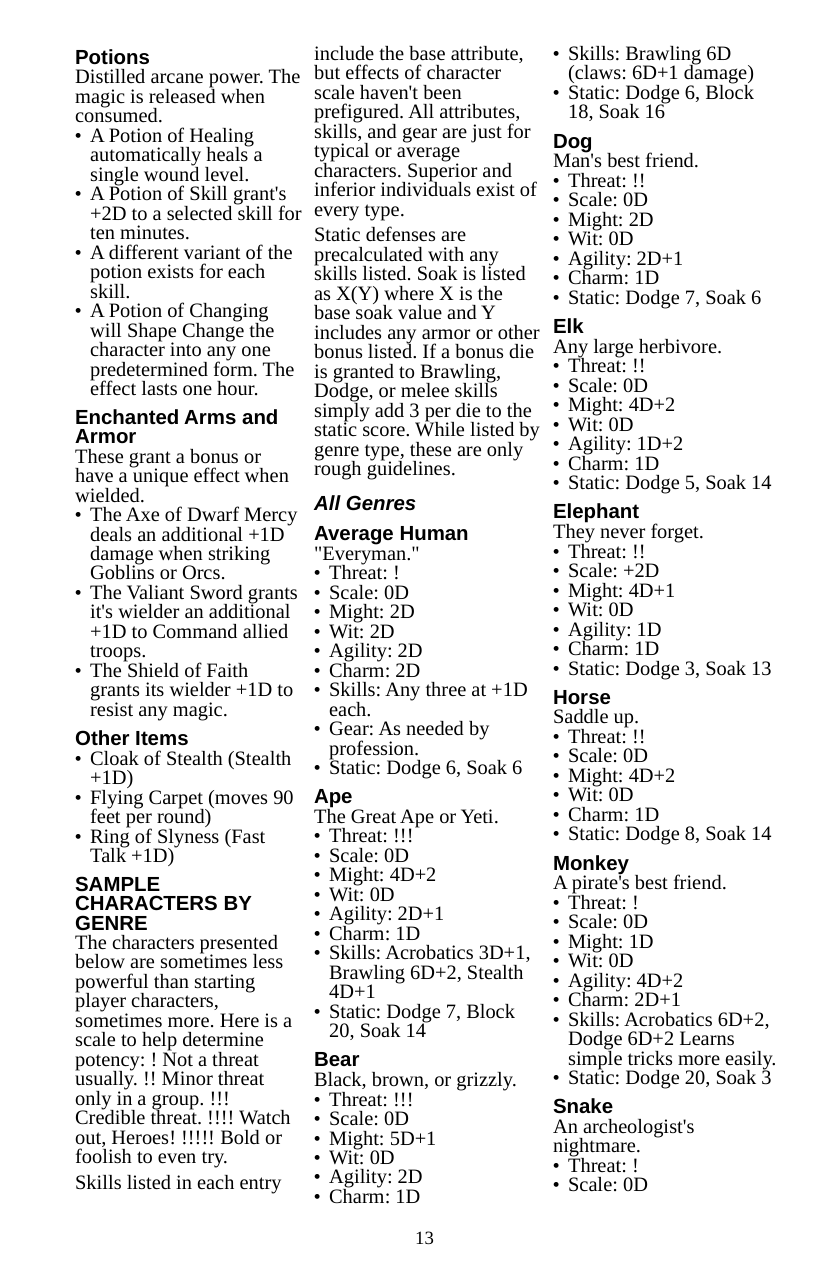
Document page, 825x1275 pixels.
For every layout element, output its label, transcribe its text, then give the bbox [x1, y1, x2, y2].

text "Everyman." [314, 544, 541, 564]
list Wit: 0D [553, 416, 780, 435]
list Threat: !! [553, 357, 780, 377]
list Skills: Acrobatics 6D+2, Dodge 6D+2 Learns simple tricks more easily. [553, 1011, 780, 1069]
list The Valiant Sword grants it's wielder an additional +1D to Command allied troops. [75, 584, 302, 662]
text Black, brown, or grizzly. [314, 1071, 541, 1091]
list A different variant of the potion exists for each skill. [75, 244, 302, 302]
text Man's best friend. [553, 152, 780, 172]
list Wit: 0D [314, 886, 541, 905]
list Charm: 2D+1 [553, 991, 780, 1011]
list Might: 4D+1 [553, 581, 780, 601]
list Threat: !! [553, 542, 780, 562]
list Threat: ! [553, 1157, 780, 1176]
subtitle Elephant [553, 499, 780, 523]
list Wit: 0D [553, 230, 780, 250]
subtitle Horse [553, 685, 780, 708]
list Agility: 4D+2 [553, 972, 780, 991]
list Scale: 0D [553, 377, 780, 396]
text Distilled arcane power. The magic is released when consumed. [75, 68, 302, 127]
list Gear: As needed by profession. [314, 720, 541, 759]
list A Potion of Healing automatically heals a single wound level. [75, 127, 302, 185]
list Static: Dodge 5, Soak 14 [553, 474, 780, 493]
list Charm: 1D [553, 640, 780, 659]
list Scale: 0D [314, 583, 541, 603]
list Static: Dodge 6, Block 18, Soak 16 [553, 84, 780, 123]
list Might: 2D [314, 603, 541, 622]
list Charm: 1D [314, 925, 541, 944]
list Agility: 2D+1 [553, 250, 780, 269]
text Saddle up. [553, 708, 780, 728]
subtitle Sample Characters by Genre [75, 876, 302, 934]
list The Shield of Faith grants its wielder +1D to resist any magic. [75, 662, 302, 720]
list Static: Dodge 8, Soak 14 [553, 825, 780, 845]
list Scale: 0D [314, 847, 541, 866]
text They never forget. [553, 523, 780, 542]
text The Great Ape or Yeti. [314, 808, 541, 827]
subtitle Bear [314, 1048, 541, 1071]
subtitle Enchanted Arms and Armor [75, 408, 302, 447]
subtitle Elk [553, 314, 780, 338]
list Charm: 1D [553, 454, 780, 474]
list Charm: 1D [314, 1188, 541, 1207]
list Ring of Slyness (Fast Talk +1D) [75, 828, 302, 867]
list Agility: 1D+2 [553, 435, 780, 454]
list A Potion of Changing will Shape Change the character into any one predetermined form. The effect lasts one hour. [75, 302, 302, 399]
list Static: Dodge 3, Soak 13 [553, 659, 780, 679]
list Threat: !! [553, 728, 780, 747]
list Static: Dodge 7, Soak 6 [553, 289, 780, 308]
list Scale: 0D [553, 747, 780, 767]
text The characters presented below are sometimes less powerful than starting player characters, sometimes more. Here is a scale to help determine potency: ! Not a threat usually. !! Minor threat only in a group. !!! Credible threat. !!!! Watch out, Heroes! !!!!! Bold or foolish to even try. [75, 934, 302, 1168]
list Skills: Acrobatics 3D+1, Brawling 6D+2, Stealth 4D+1 [314, 944, 541, 1003]
list Wit: 0D [314, 1149, 541, 1168]
text Static defenses are precalculated with any skills listed. Soak is listed as X(Y) where X is the base soak value and Y includes any armor or other bonus listed. If a bonus die is granted to Brawling, Dodge, or melee skills simply add 3 per die to the static score. While listed by genre type, these are only rough guidelines. [314, 226, 541, 479]
list Might: 5D+1 [314, 1129, 541, 1149]
subtitle Snake [553, 1094, 780, 1118]
list Wit: 2D [314, 622, 541, 642]
subtitle Potions [75, 45, 302, 68]
list Skills: Brawling 6D (claws: 6D+1 damage) [553, 45, 780, 84]
list Cloak of Stealth (Stealth +1D) [75, 750, 302, 789]
text Any large herbivore. [553, 338, 780, 357]
subtitle Other Items [75, 726, 302, 750]
list Might: 4D+2 [553, 396, 780, 416]
text These grant a bonus or have a unique effect when wielded. [75, 447, 302, 506]
subtitle Monkey [553, 851, 780, 874]
list Threat: ! [314, 564, 541, 583]
list Agility: 2D [314, 1168, 541, 1188]
text Skills listed in each entry [75, 1174, 302, 1193]
list Skills: Any three at +1D each. [314, 681, 541, 720]
list Static: Dodge 6, Soak 6 [314, 759, 541, 778]
list Flying Carpet (moves 90 feet per round) [75, 789, 302, 828]
subtitle Ape [314, 784, 541, 808]
list Agility: 1D [553, 620, 780, 640]
list Wit: 0D [553, 601, 780, 620]
subtitle All Genres [314, 492, 541, 515]
list Scale: 0D [314, 1110, 541, 1129]
list Might: 4D+2 [314, 866, 541, 886]
text include the base attribute, but effects of character scale haven't been prefigured. All attributes, skills, and gear are just for typical or average characters. Superior and inferior individuals exist of every type. [314, 45, 541, 220]
list Threat: !! [553, 172, 780, 191]
list Scale: 0D [553, 913, 780, 933]
subtitle Dog [553, 129, 780, 152]
list Threat: !!! [314, 827, 541, 847]
text A pirate's best friend. [553, 874, 780, 894]
list Wit: 0D [553, 952, 780, 972]
list Might: 4D+2 [553, 767, 780, 786]
list Agility: 2D+1 [314, 905, 541, 925]
list Static: Dodge 20, Soak 3 [553, 1069, 780, 1088]
list Scale: 0D [553, 191, 780, 211]
list Threat: ! [553, 894, 780, 913]
list Charm: 2D [314, 661, 541, 681]
list Wit: 0D [553, 786, 780, 806]
list Agility: 2D [314, 642, 541, 661]
list Static: Dodge 7, Block 20, Soak 14 [314, 1003, 541, 1042]
list A Potion of Skill grant's +2D to a selected skill for ten minutes. [75, 185, 302, 244]
text An archeologist's nightmare. [553, 1118, 780, 1157]
list Charm: 1D [553, 269, 780, 289]
list Might: 2D [553, 211, 780, 230]
list Might: 1D [553, 933, 780, 952]
list Scale: 0D [553, 1176, 780, 1196]
list The Axe of Dwarf Mercy deals an additional +1D damage when striking Goblins or Orcs. [75, 506, 302, 584]
list Scale: +2D [553, 562, 780, 581]
list Charm: 1D [553, 806, 780, 825]
list Threat: !!! [314, 1091, 541, 1110]
subtitle Average Human [314, 521, 541, 544]
